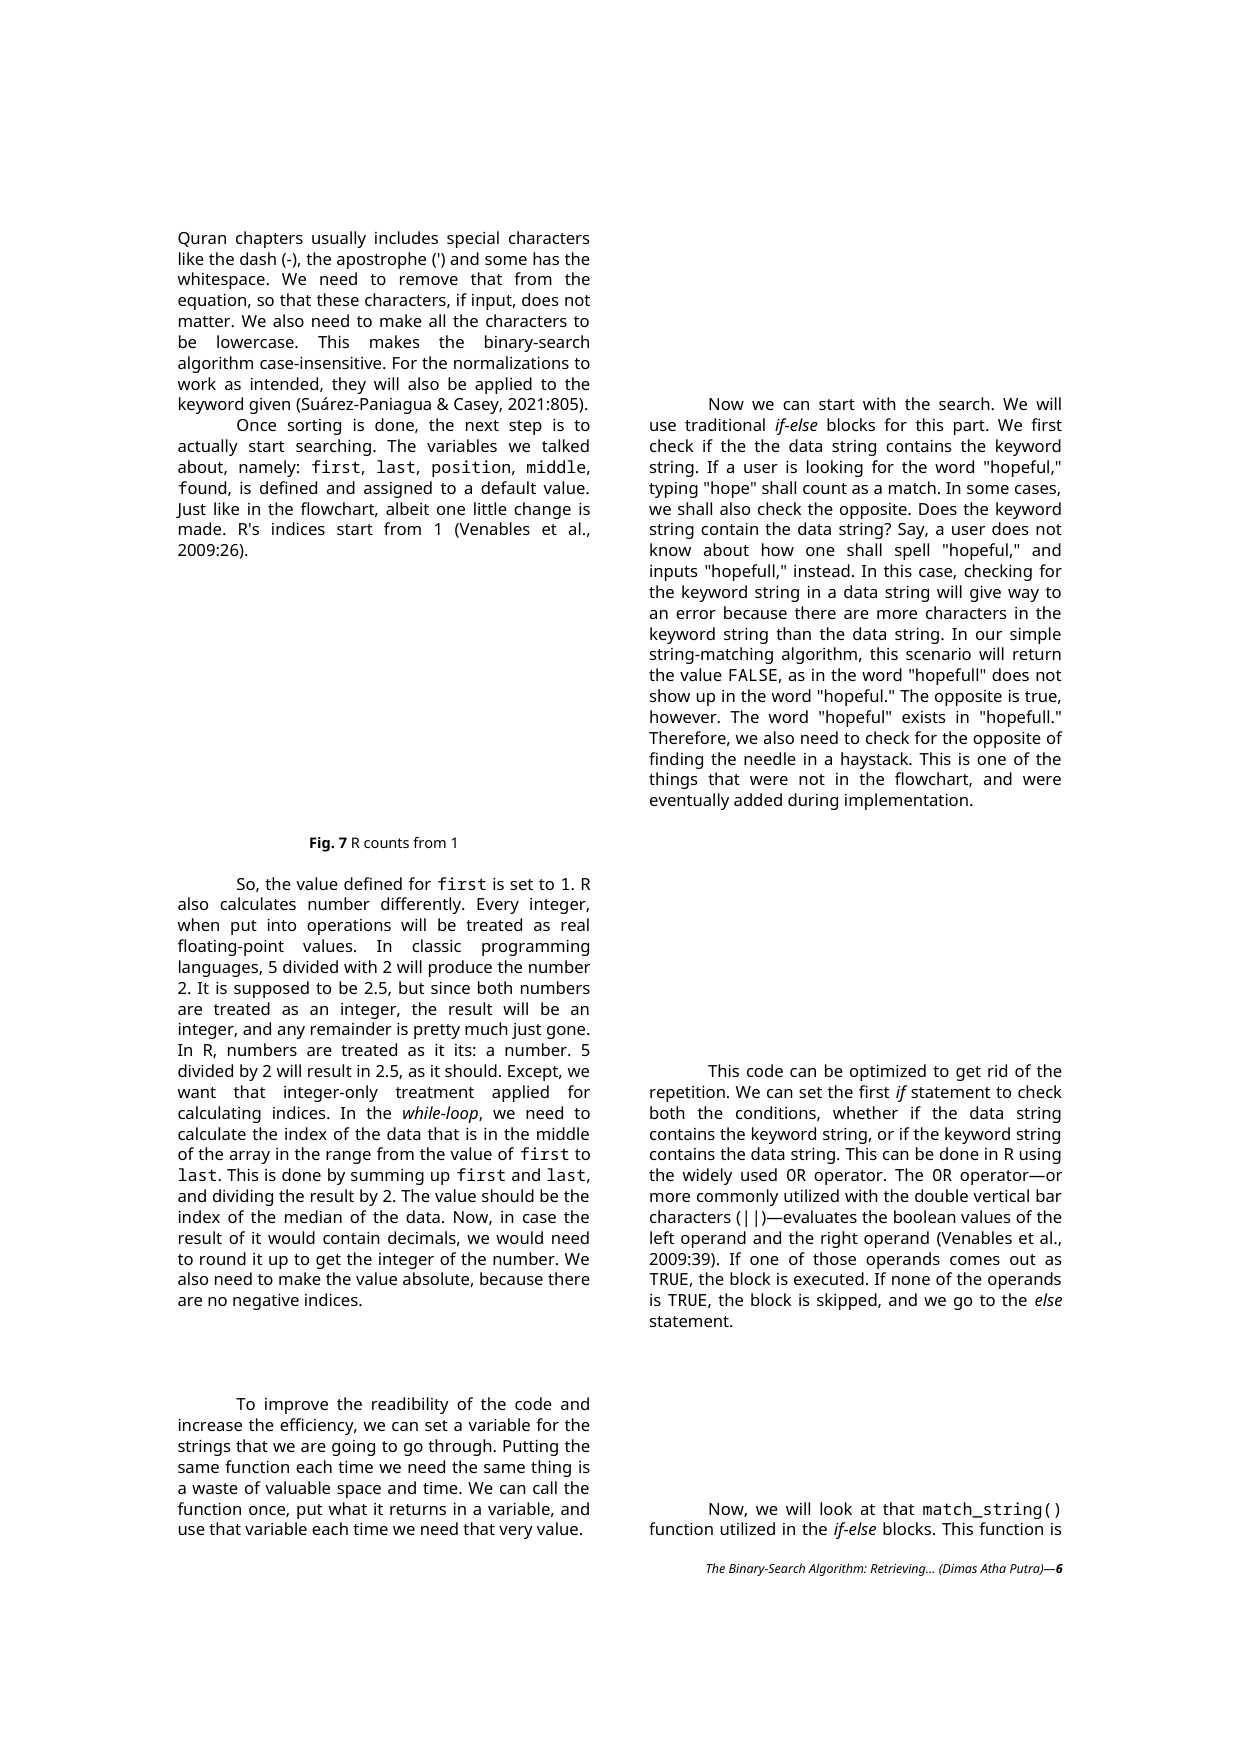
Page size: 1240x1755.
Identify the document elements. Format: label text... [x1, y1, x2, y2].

text This code can be optimized to get rid of the repetition. We can set the first if statement to check both the conditions, whether if the data string contains the keyword string, or if the keyword string contains the data string. This can be done in R using the widely used OR operator. The OR operator—or more commonly utilized with the double vertical bar characters (||)—evaluates the boolean values of the left operand and the right operand (Venables et al., 2009:39). If one of those operands comes out as TRUE, the block is executed. If none of the operands is TRUE, the block is skipped, and we go to the else statement. [649, 1061, 1062, 1332]
text Quran chapters usually includes special characters like the dash (-), the apostrophe (') and some has the whitespace. We need to remove that from the equation, so that these characters, if input, does not matter. We also need to make all the characters to be lowercase. This makes the binary-search algorithm case-insensitive. For the normalizations to work as intended, they will also be applied to the keyword given (Suárez-Paniagua & Casey, 2021:805). [177, 227, 591, 415]
text Now we can start with the search. We will use traditional if-else blocks for this part. We first check if the the data string contains the keyword string. If a user is looking for the word "hopeful," typing "hope" shall count as a match. In some cases, we shall also check the opposite. Does the keyword string contain the data string? Say, a user does not know about how one shall spell "hopeful," and inputs "hopefull," instead. In this case, checking for the keyword string in a data string will give way to an error because there are more characters in the keyword string than the data string. In our simple string-matching algorithm, this scenario will return the value FALSE, as in the word "hopefull" does not show up in the word "hopeful." The opposite is true, however. The word "hopeful" exists in "hopefull." Therefore, we also need to check for the opposite of finding the needle in a haystack. This is one of the things that were not in the flowchart, and were eventually added during implementation. [649, 394, 1062, 811]
text Fig. 7 R counts from 1 [177, 832, 591, 852]
text Now, we will look at that match_string() function utilized in the if-else blocks. This function is [649, 1498, 1062, 1540]
text To improve the readibility of the code and increase the efficiency, we can set a variable for the strings that we are going to go through. Putting the same function each time we need the same thing is a waste of valuable space and time. We can call the function once, put what it returns in a variable, and use that variable each time we need that very value. [177, 1394, 591, 1540]
text So, the value defined for first is set to 1. R also calculates number differently. Every integer, when put into operations will be treated as real floating-point values. In classic programming languages, 5 divided with 2 will produce the number 2. It is supposed to be 2.5, but since both numbers are treated as an integer, the result will be an integer, and any remainder is pretty much just gone. In R, numbers are treated as it its: a number. 5 divided by 2 will result in 2.5, as it should. Except, we want that integer-only treatment applied for calculating indices. In the while-loop, we need to calculate the index of the data that is in the middle of the array in the range from the value of first to last. This is done by summing up first and last, and dividing the result by 2. The value should be the index of the median of the data. Now, in case the result of it would contain decimals, we would need to round it up to get the integer of the number. We also need to make the value absolute, because there are no negative indices. [177, 873, 591, 1311]
text Once sorting is done, the next step is to actually start searching. The variables we talked about, namely: first, last, position, middle, found, is defined and assigned to a default value. Just like in the flowchart, albeit one little change is made. R's indices start from 1 (Venables et al., 2009:26). [177, 415, 591, 561]
